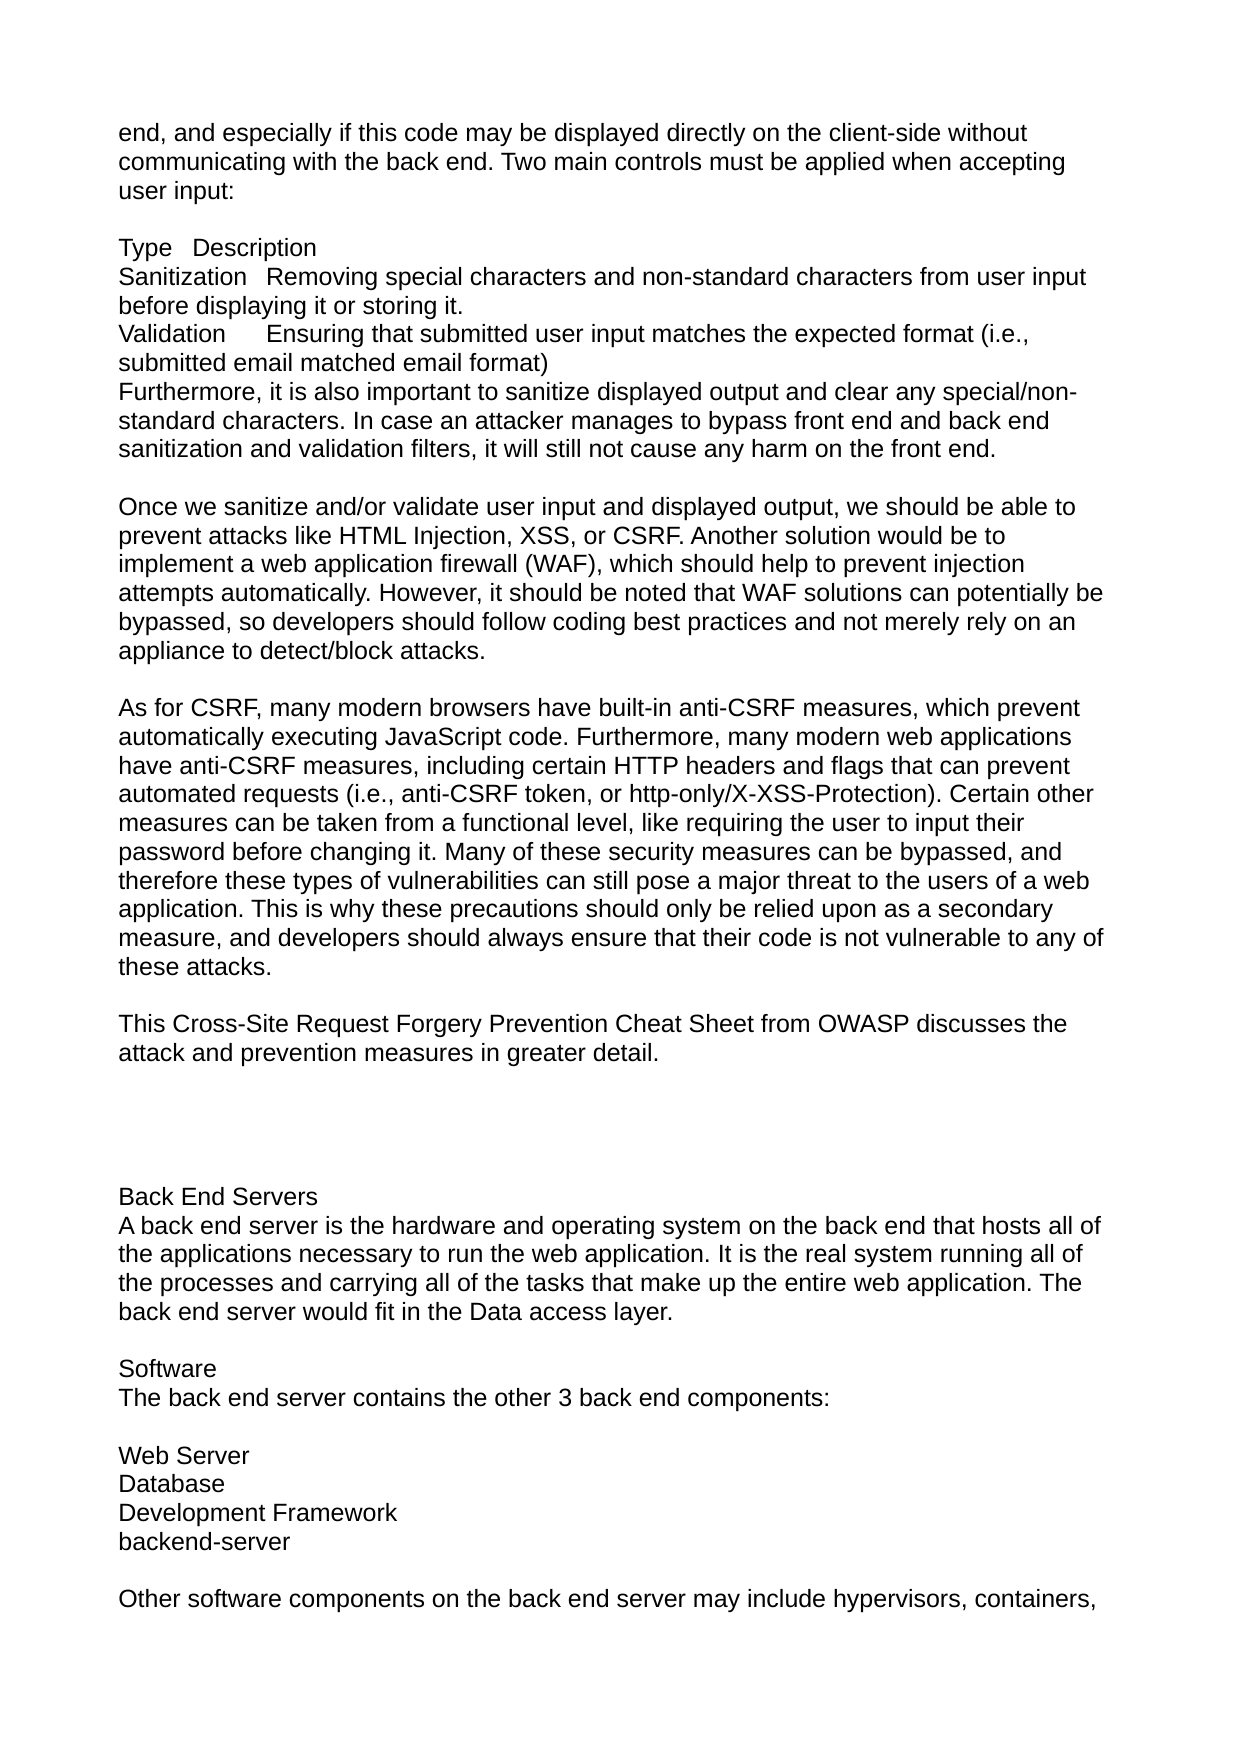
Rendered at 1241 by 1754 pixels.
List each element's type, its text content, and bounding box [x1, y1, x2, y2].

text backend-server [118, 1527, 1122, 1556]
text A back end server is the hardware and operating system on the back end that hosts all of the applications necessary to run the web application. It is the real system running all of the processes and carrying all of the tasks that make up the entire web application. The back end server would fit in the Data access layer. [118, 1211, 1122, 1326]
text Database [118, 1469, 1122, 1498]
text Back End Servers [118, 1182, 1122, 1211]
text The back end server contains the other 3 back end components: [118, 1383, 1122, 1412]
text Once we sanitize and/or validate user input and displayed output, we should be able to prevent attacks like HTML Injection, XSS, or CSRF. Another solution would be to implement a web application firewall (WAF), which should help to prevent injection attempts automatically. However, it should be noted that WAF solutions can potentially be bypassed, so developers should follow coding best practices and not merely rely on an appliance to detect/block attacks. [118, 492, 1122, 664]
text Other software components on the back end server may include hypervisors, containers, [118, 1584, 1122, 1613]
text Software [118, 1354, 1122, 1383]
text Validation Ensuring that submitted user input matches the expected format (i.e., submitted email matched email format) [118, 319, 1122, 377]
text Web Server [118, 1441, 1122, 1469]
text Type Description [118, 233, 1122, 262]
text As for CSRF, many modern browsers have built-in anti-CSRF measures, which prevent automatically executing JavaScript code. Furthermore, many modern web applications have anti-CSRF measures, including certain HTTP headers and flags that can prevent automated requests (i.e., anti-CSRF token, or http-only/X-XSS-Protection). Certain other measures can be taken from a functional level, like requiring the user to input their password before changing it. Many of these security measures can be bypassed, and therefore these types of vulnerabilities can still pose a major threat to the users of a web application. This is why these precautions should only be relied upon as a secondary measure, and developers should always ensure that their code is not vulnerable to any of these attacks. [118, 693, 1122, 981]
text end, and especially if this code may be displayed directly on the client-side without communicating with the back end. Two main controls must be applied when accepting user input: [118, 118, 1122, 204]
text This Cross-Site Request Forgery Prevention Cheat Sheet from OWASP discusses the attack and prevention measures in greater detail. [118, 1009, 1122, 1067]
text Development Framework [118, 1498, 1122, 1527]
text Furthermore, it is also important to sanitize displayed output and clear any special/non-standard characters. In case an attacker manages to bypass front end and back end sanitization and validation filters, it will still not cause any harm on the front end. [118, 377, 1122, 463]
text Sanitization Removing special characters and non-standard characters from user input before displaying it or storing it. [118, 262, 1122, 319]
